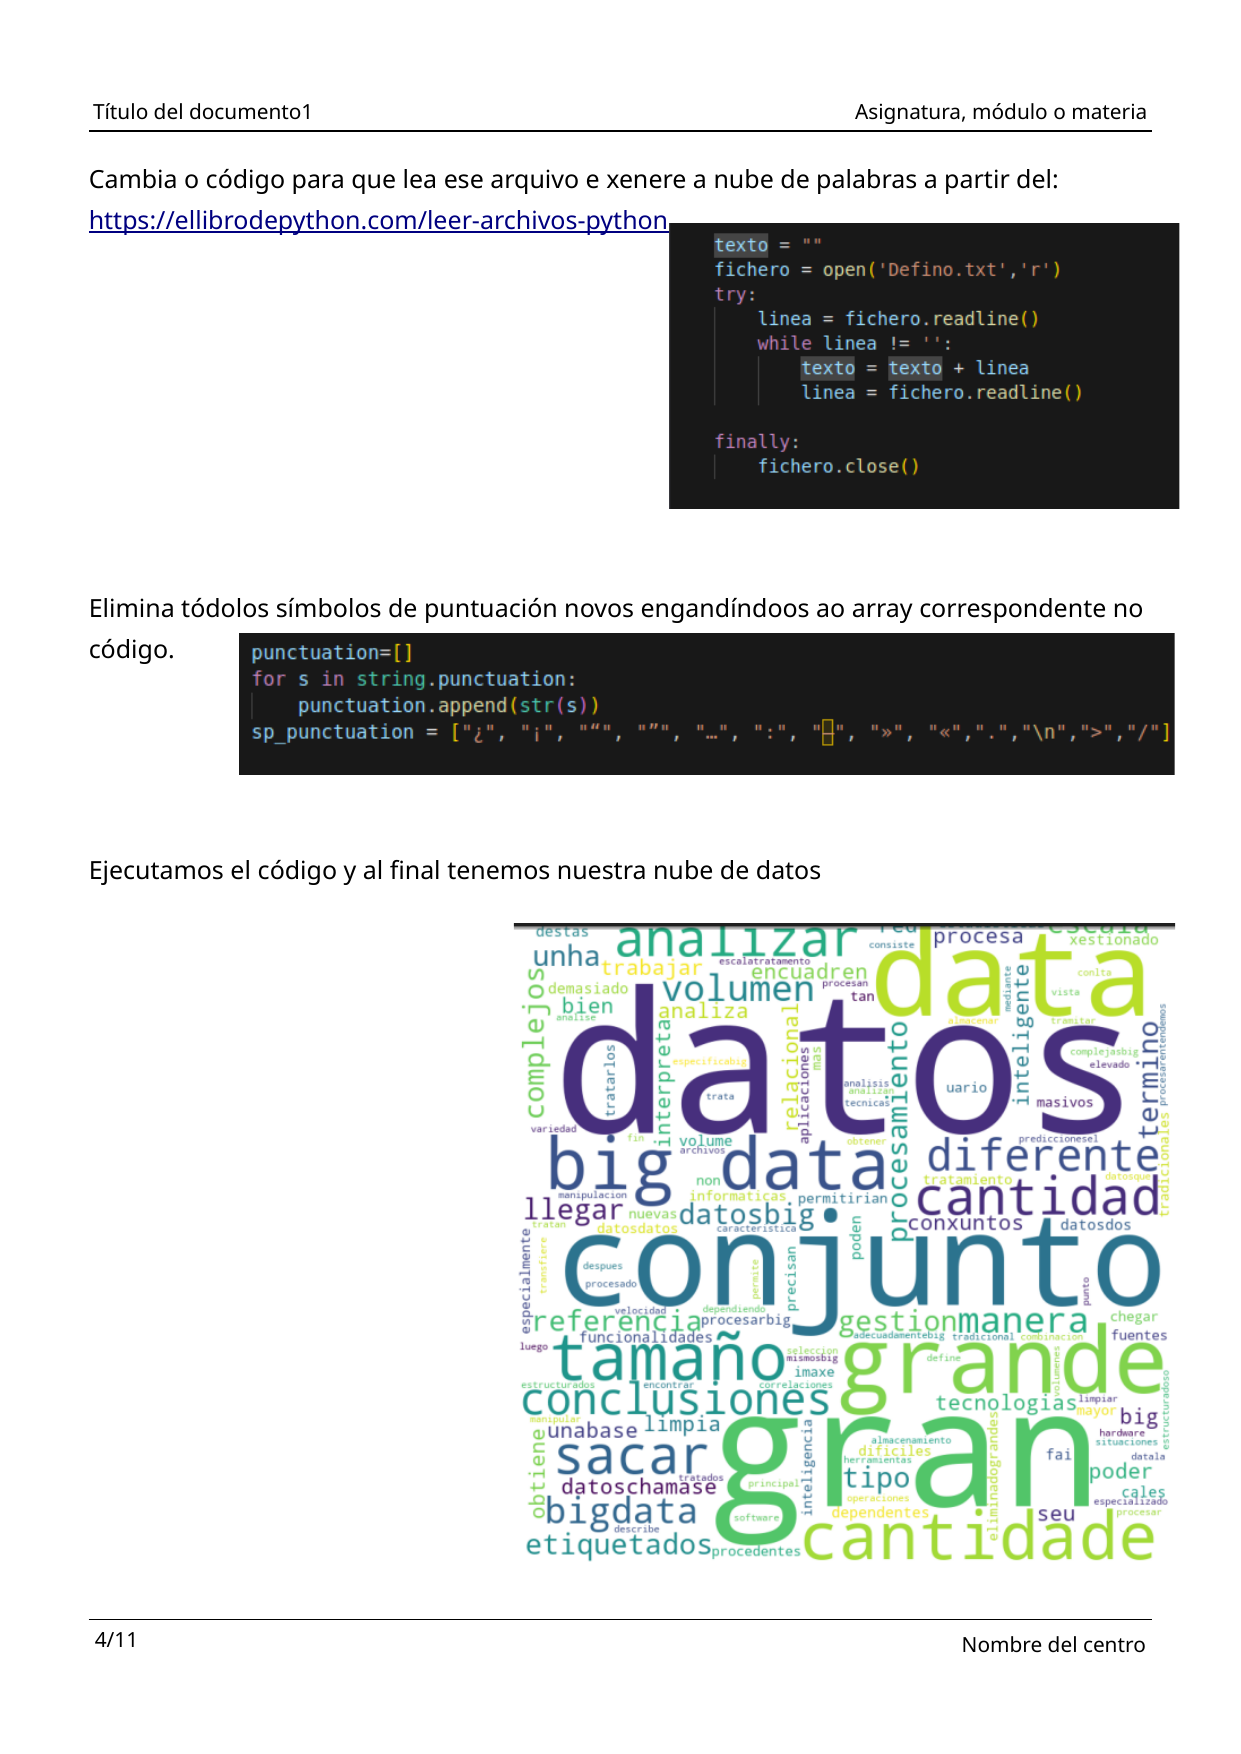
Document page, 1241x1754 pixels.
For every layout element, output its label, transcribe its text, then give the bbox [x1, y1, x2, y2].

picture [239, 633, 1175, 775]
text Ejecutamos el código y al final tenemos nuestra nube de datos [88, 853, 1152, 887]
picture [669, 223, 1180, 509]
text Elimina tódolos símbolos de puntuación novos engandíndoos ao array correspondente no código. [88, 590, 1152, 665]
text [88, 232, 669, 237]
picture [513, 923, 1176, 1567]
text Cambia o código para que lea ese arquivo e xenere a nube de palabras a partir del: https://ellibrodepython.com/leer-archivos-python [88, 162, 1152, 231]
